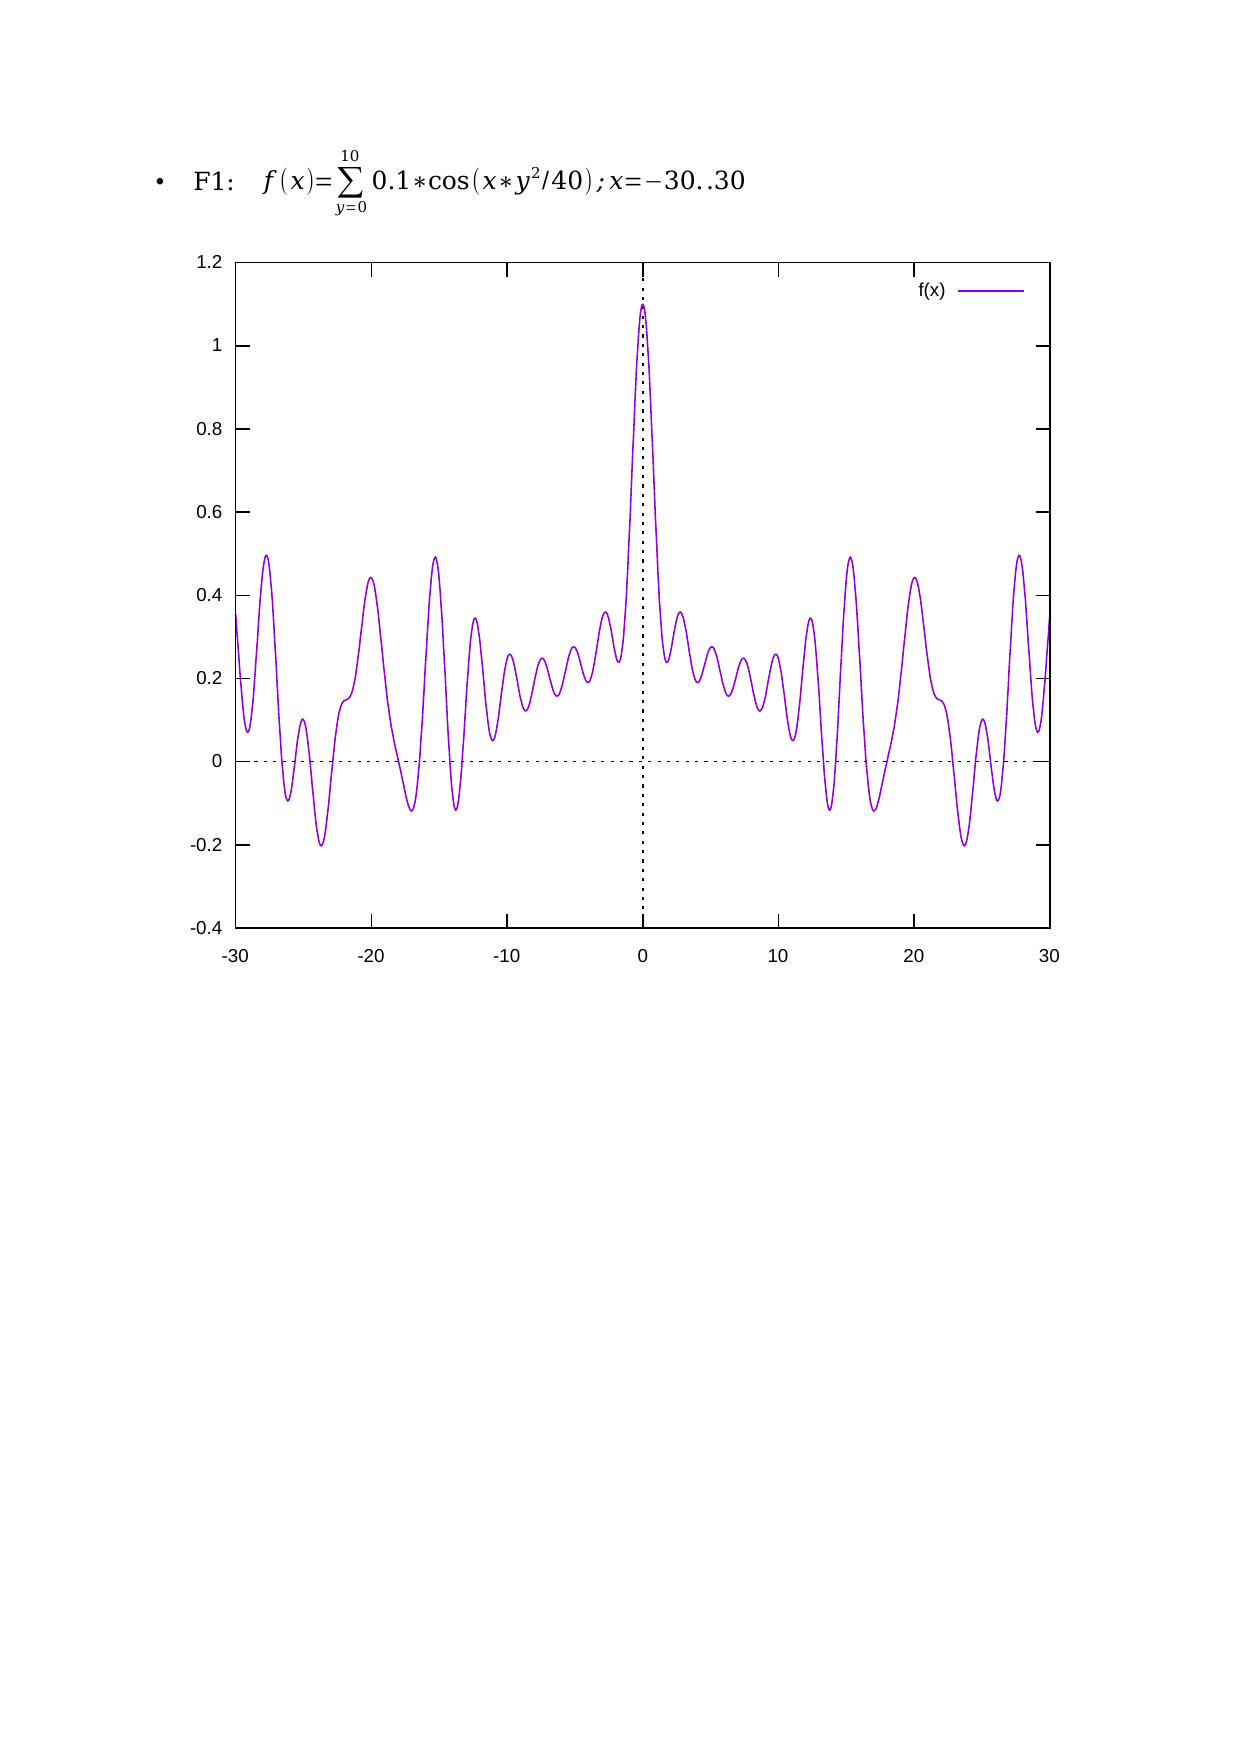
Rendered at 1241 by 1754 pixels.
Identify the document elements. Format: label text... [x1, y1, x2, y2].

list F1: [156, 147, 1122, 216]
